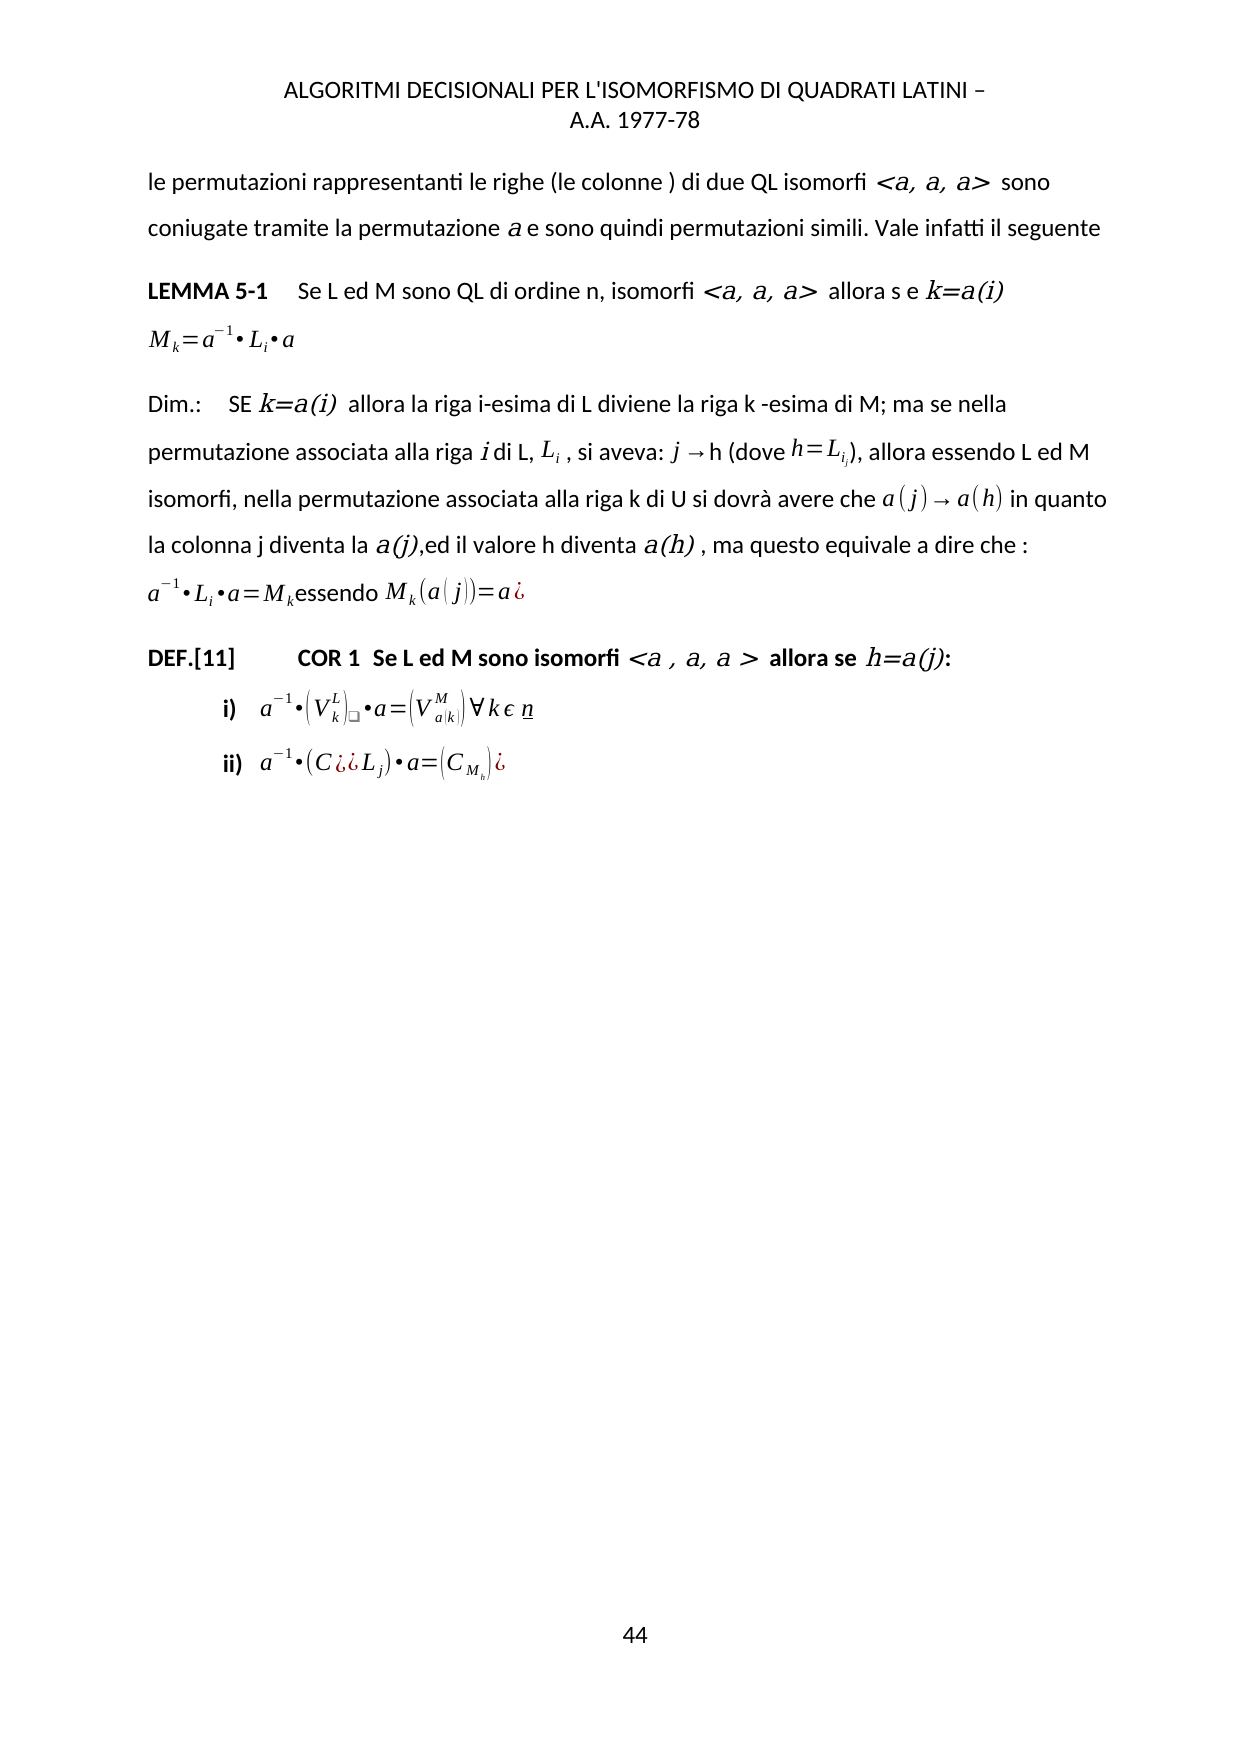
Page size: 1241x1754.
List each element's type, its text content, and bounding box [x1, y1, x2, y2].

text Dim.: SE k=a(i) allora la riga i-esima di L diviene la riga k -esima di M; ma se nella permutazione associata alla riga i di L, , si aveva: h (dove ), allora essendo L ed M isomorfi, nella permutazione associata alla riga k di U si dovrà avere che in quanto la colonna j diventa la a(j),ed il valore h diventa a(h) , ma questo equivale a dire che : essendo [148, 388, 1122, 610]
text le permutazioni rappresentanti le righe (le colonne ) di due QL isomorfi <a, a, a> sono coniugate tramite la permutazione a e sono quindi permutazioni simili. Vale infatti il seguente [148, 165, 1122, 243]
list COR 1 Se L ed M sono isomorfi <a , a, a > allora se h=a(j): [148, 642, 1122, 673]
text LEMMA 5-1 Se L ed M sono QL di ordine n, isomorfi <a, a, a> allora s e k=a(i) [148, 275, 1122, 356]
